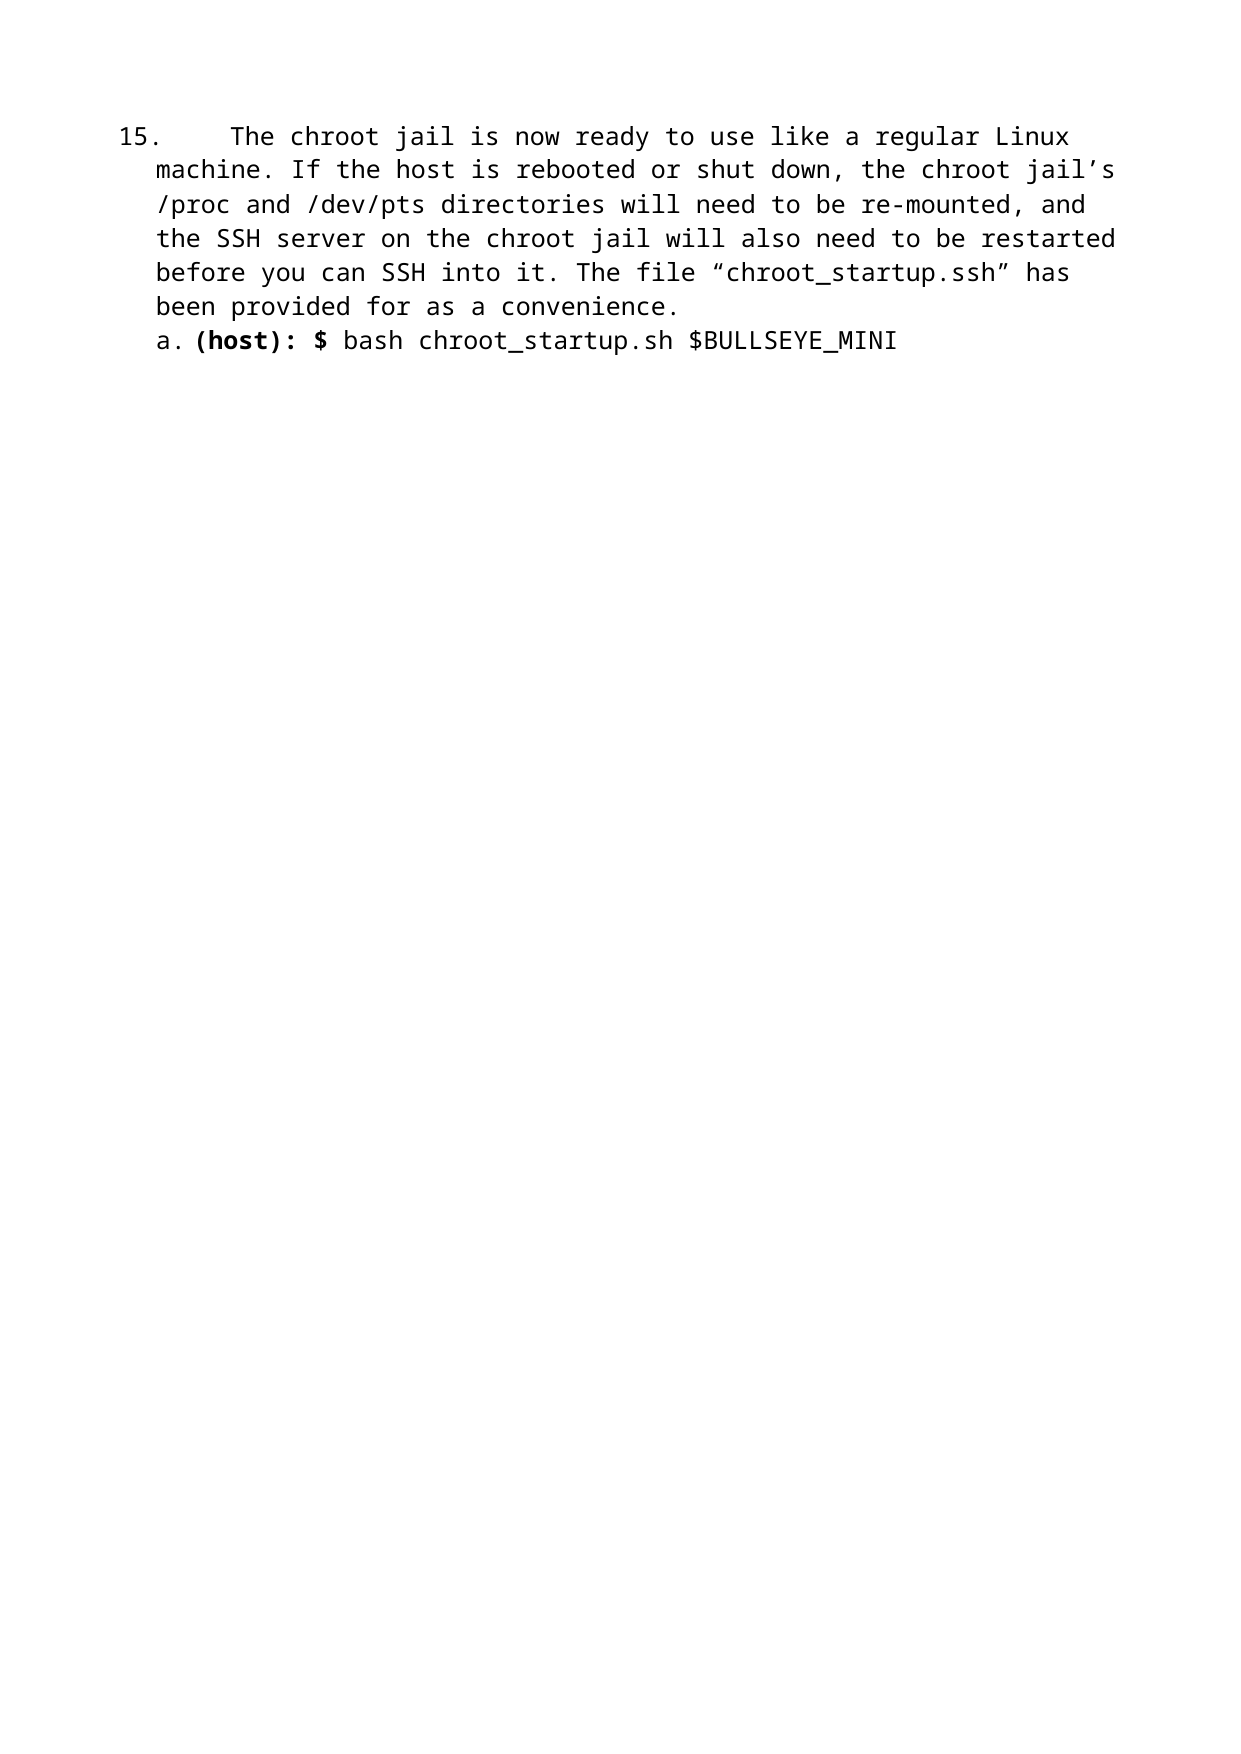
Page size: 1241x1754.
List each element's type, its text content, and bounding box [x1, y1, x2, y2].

list (host): $ bash chroot_startup.sh $BULLSEYE_MINI [156, 322, 1122, 357]
list The chroot jail is now ready to use like a regular Linux machine. If the host is rebooted or shut down, the chroot jail’s /proc and /dev/pts directories will need to be re-mounted, and the SSH server on the chroot jail will also need to be restarted before you can SSH into it. The file “chroot_startup.ssh” has been provided for as a convenience. [118, 118, 1122, 322]
